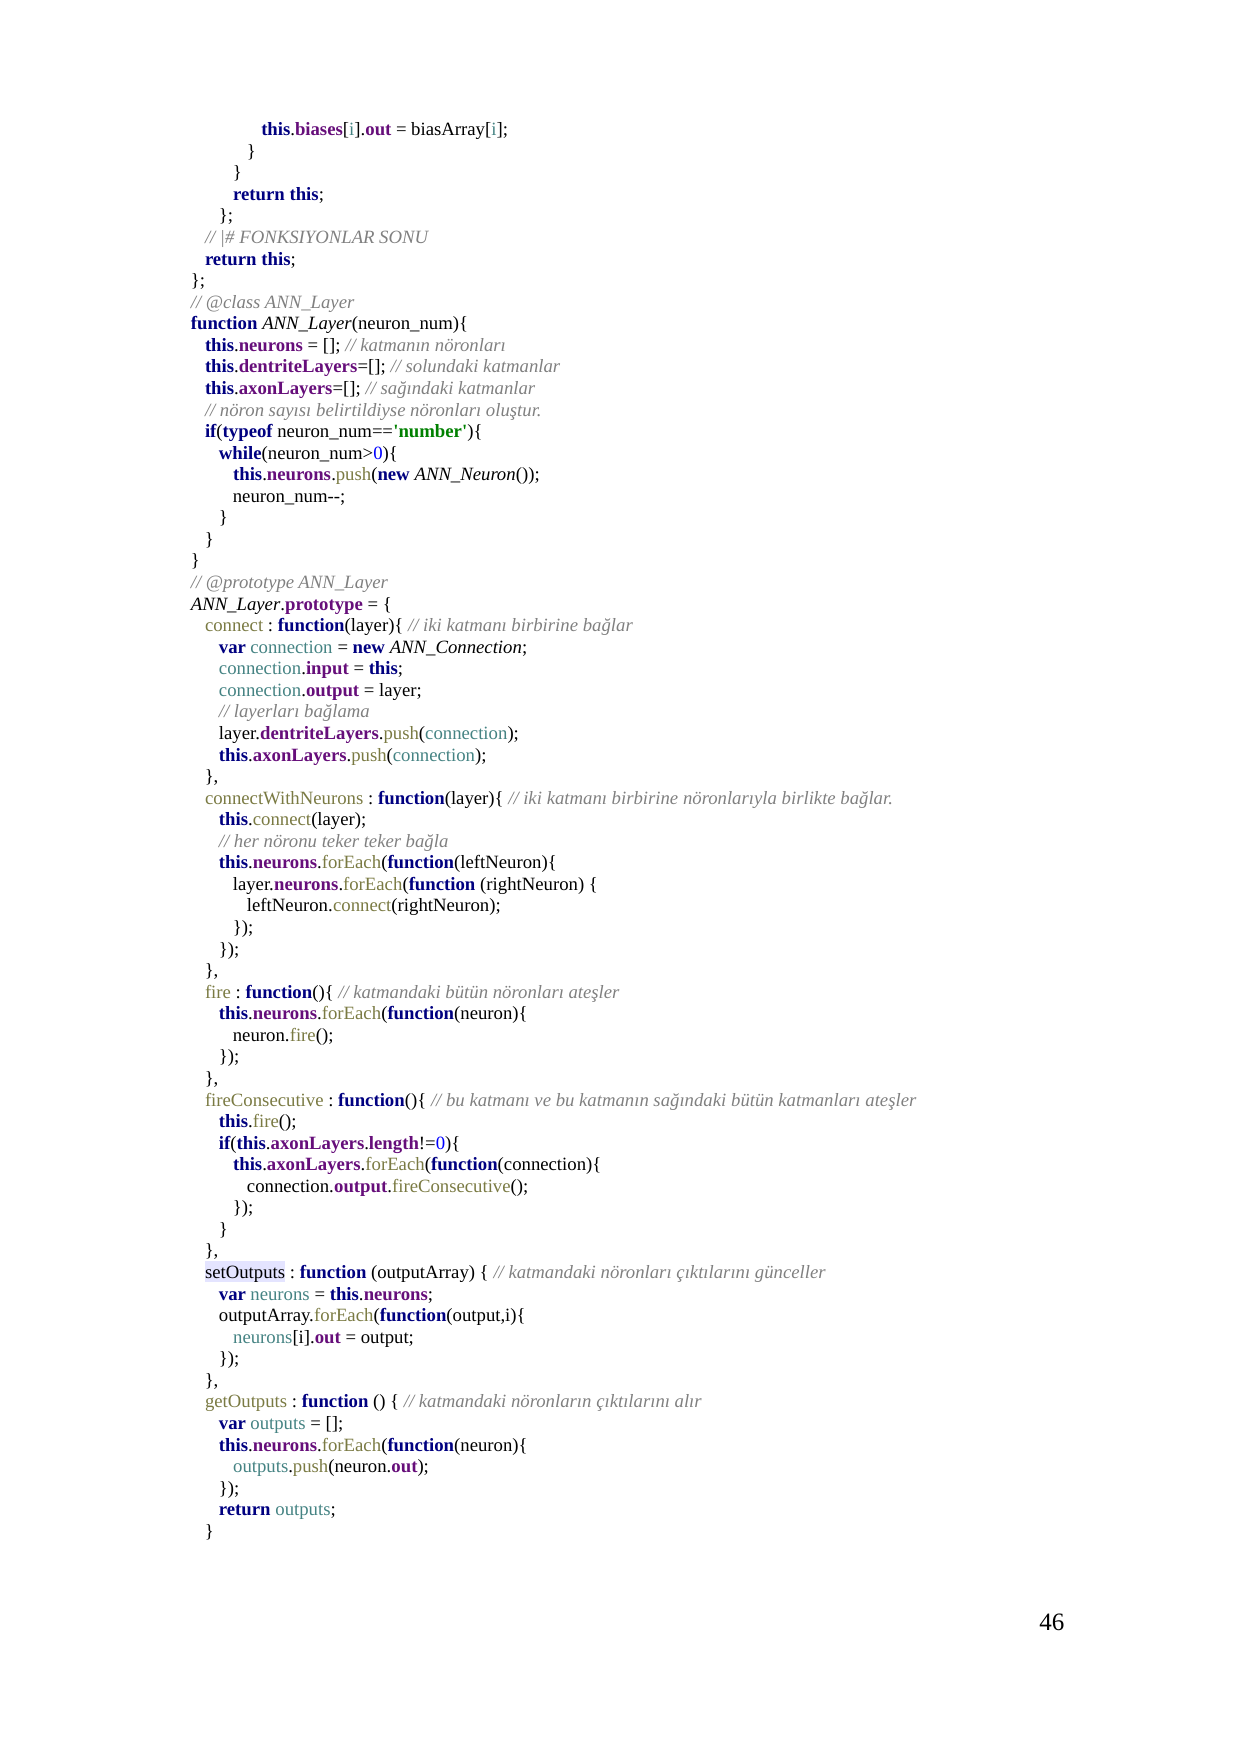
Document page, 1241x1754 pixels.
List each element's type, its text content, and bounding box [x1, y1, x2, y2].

text }; [191, 269, 1064, 291]
text } [191, 161, 1064, 183]
text fireConsecutive : function(){ // bu katmanı ve bu katmanın sağındaki bütün katmanları ateşler [191, 1088, 1064, 1110]
text } [191, 528, 1064, 549]
text if(typeof neuron_num=='number'){ [191, 420, 1064, 442]
text outputs.push(neuron.out); [191, 1455, 1064, 1477]
text // |# FONKSIYONLAR SONU [191, 226, 1064, 247]
text this.dentriteLayers=[]; // solundaki katmanlar [191, 355, 1064, 377]
text connection.input = this; [191, 657, 1064, 679]
text connectWithNeurons : function(layer){ // iki katmanı birbirine nöronlarıyla birlikte bağlar. [191, 787, 1064, 808]
text getOutputs : function () { // katmandaki nöronların çıktılarını alır [191, 1390, 1064, 1412]
text connection.output = layer; [191, 679, 1064, 700]
text this.axonLayers.forEach(function(connection){ [191, 1153, 1064, 1175]
text return this; [191, 247, 1064, 269]
text // layerları bağlama [191, 700, 1064, 722]
text }, [191, 1067, 1064, 1088]
text neuron_num--; [191, 485, 1064, 506]
text this.neurons.push(new ANN_Neuron()); [191, 463, 1064, 485]
text } [191, 1218, 1064, 1239]
text neuron.fire(); [191, 1024, 1064, 1045]
text }); [191, 1477, 1064, 1498]
text function ANN_Layer(neuron_num){ [191, 312, 1064, 334]
text this.fire(); [191, 1110, 1064, 1132]
text fire : function(){ // katmandaki bütün nöronları ateşler [191, 981, 1064, 1002]
text } [191, 506, 1064, 528]
text this.axonLayers=[]; // sağındaki katmanlar [191, 377, 1064, 398]
text this.biases[i].out = biasArray[i]; [191, 118, 1064, 140]
text } [191, 140, 1064, 161]
text }, [191, 1369, 1064, 1390]
text connect : function(layer){ // iki katmanı birbirine bağlar [191, 614, 1064, 636]
text this.neurons.forEach(function(neuron){ [191, 1433, 1064, 1455]
text } [191, 549, 1064, 571]
text return outputs; [191, 1498, 1064, 1520]
text // @prototype ANN_Layer [191, 571, 1064, 592]
text this.neurons.forEach(function(leftNeuron){ [191, 851, 1064, 873]
text outputArray.forEach(function(output,i){ [191, 1304, 1064, 1326]
text return this; [191, 183, 1064, 204]
text }); [191, 1045, 1064, 1067]
text var outputs = []; [191, 1412, 1064, 1433]
text // her nöronu teker teker bağla [191, 830, 1064, 851]
text if(this.axonLayers.length!=0){ [191, 1132, 1064, 1153]
text }); [191, 916, 1064, 937]
text neurons[i].out = output; [191, 1326, 1064, 1347]
text }); [191, 1347, 1064, 1369]
text }); [191, 937, 1064, 959]
text }, [191, 765, 1064, 787]
text this.axonLayers.push(connection); [191, 743, 1064, 765]
text this.neurons.forEach(function(neuron){ [191, 1002, 1064, 1024]
text layer.dentriteLayers.push(connection); [191, 722, 1064, 743]
text while(neuron_num>0){ [191, 442, 1064, 463]
text leftNeuron.connect(rightNeuron); [191, 894, 1064, 916]
text var neurons = this.neurons; [191, 1282, 1064, 1304]
text layer.neurons.forEach(function (rightNeuron) { [191, 873, 1064, 894]
text // @class ANN_Layer [191, 291, 1064, 312]
text connection.output.fireConsecutive(); [191, 1175, 1064, 1196]
text // nöron sayısı belirtildiyse nöronları oluştur. [191, 398, 1064, 420]
text var connection = new ANN_Connection; [191, 636, 1064, 657]
text }, [191, 959, 1064, 981]
text }, [191, 1239, 1064, 1261]
text }); [191, 1196, 1064, 1218]
text this.neurons = []; // katmanın nöronları [191, 334, 1064, 355]
text setOutputs : function (outputArray) { // katmandaki nöronları çıktılarını günceller [191, 1261, 1064, 1282]
text this.connect(layer); [191, 808, 1064, 830]
text } [191, 1520, 1064, 1541]
text }; [191, 204, 1064, 226]
text ANN_Layer.prototype = { [191, 592, 1064, 614]
